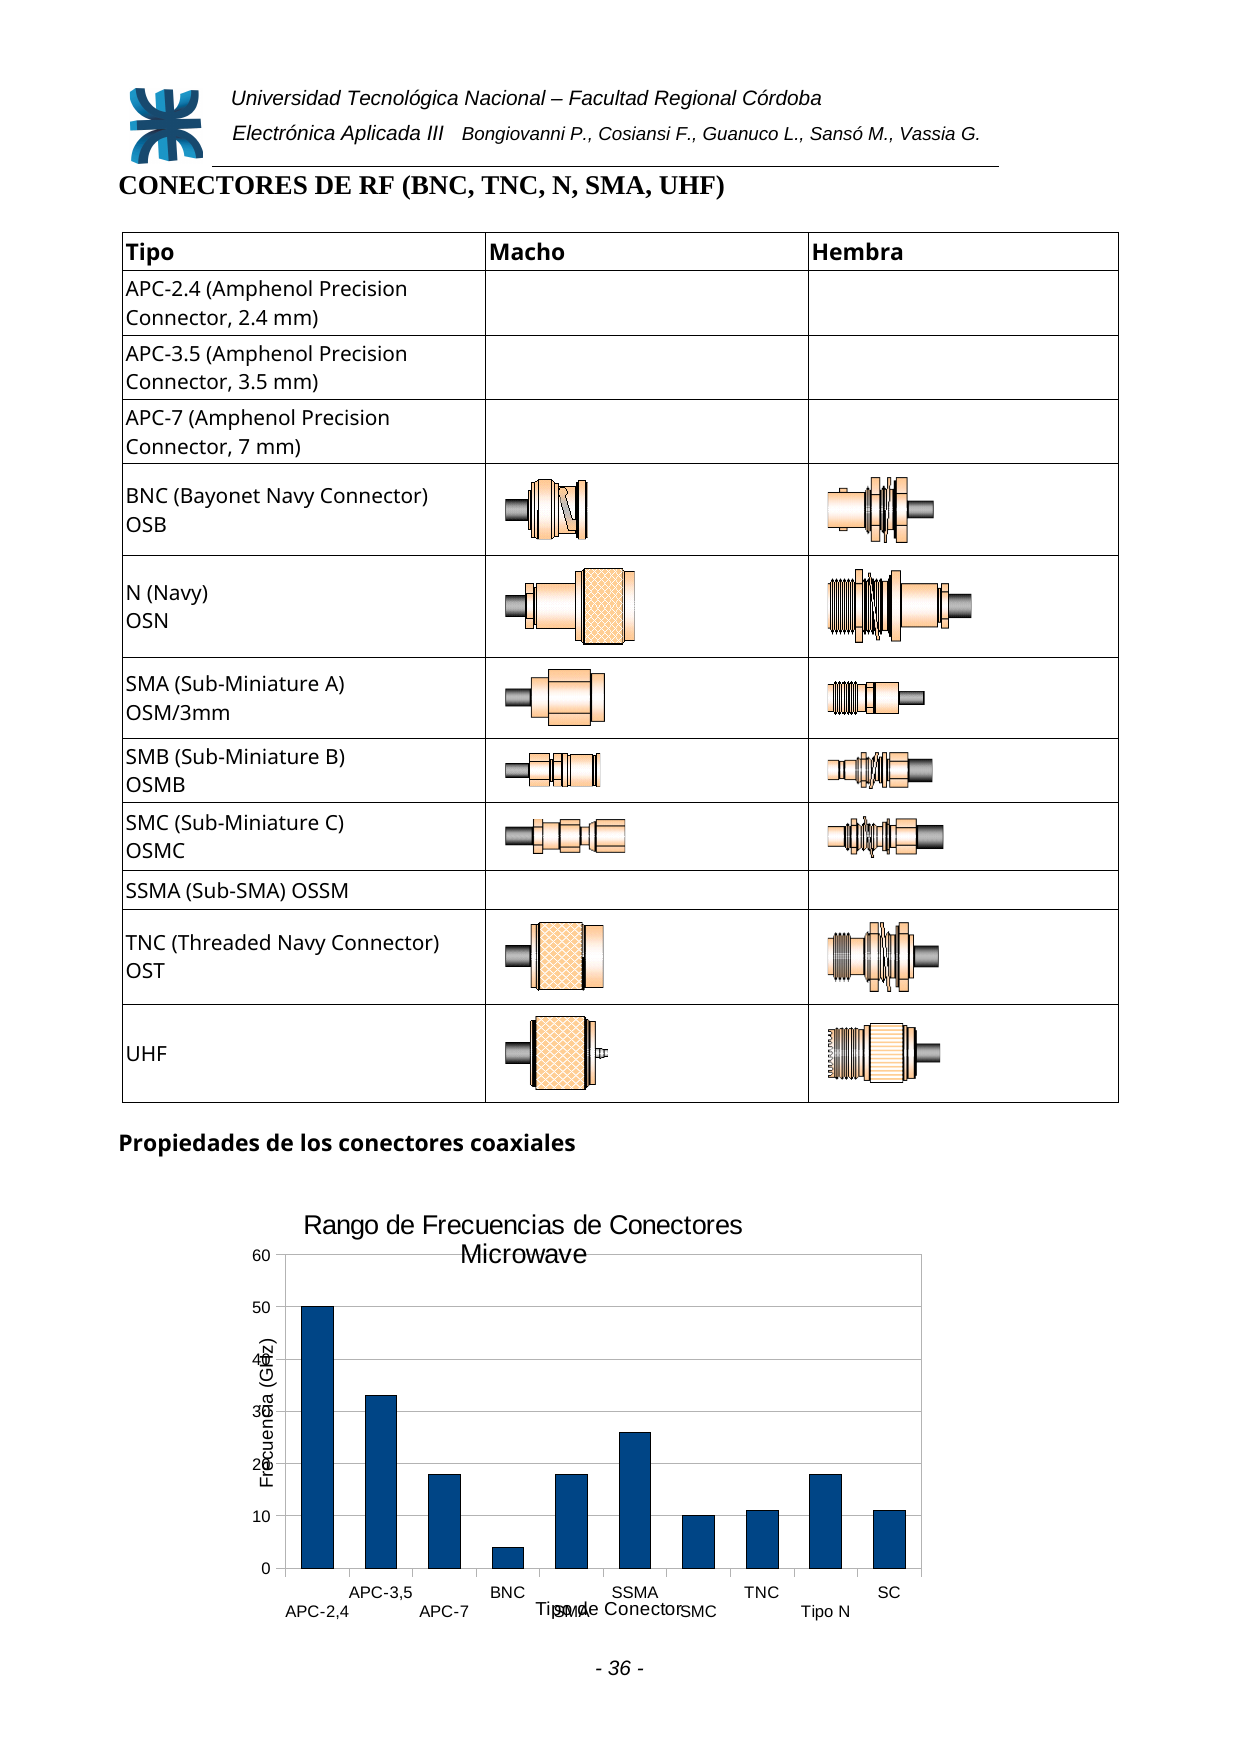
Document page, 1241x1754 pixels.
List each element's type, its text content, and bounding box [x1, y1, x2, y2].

table_cell BNC (Bayonet Navy Connector) OSB [123, 464, 485, 555]
picture [827, 815, 944, 858]
picture [505, 669, 605, 726]
table_cell SMC (Sub-Miniature C) OSMC [123, 803, 485, 870]
table_cell SMB (Sub-Miniature B) OSMB [123, 739, 485, 802]
picture [827, 569, 972, 643]
table_cell [486, 658, 808, 738]
table_cell [809, 658, 1118, 738]
table_cell APC-3.5 (Amphenol Precision Connector, 3.5 mm) [123, 336, 485, 399]
table_header Macho [486, 233, 808, 270]
table_cell APC-2.4 (Amphenol Precision Connector, 2.4 mm) [123, 271, 485, 334]
picture [505, 479, 588, 540]
picture [827, 681, 925, 715]
table_cell [809, 871, 1118, 909]
table_cell [486, 910, 808, 1004]
table_cell [486, 556, 808, 657]
picture [827, 922, 939, 992]
table_cell [486, 871, 808, 909]
table_cell N (Navy) OSN [123, 556, 485, 657]
table_cell [809, 271, 1118, 334]
table_cell [486, 1005, 808, 1102]
picture [827, 752, 933, 789]
table_cell [809, 803, 1118, 870]
table_cell [809, 464, 1118, 555]
table_cell [486, 400, 808, 463]
table_header Tipo [123, 233, 485, 270]
picture [505, 819, 626, 854]
picture [505, 922, 604, 991]
text CONECTORES DE RF (BNC, TNC, N, SMA, UHF) [118, 169, 1122, 201]
table_cell [809, 556, 1118, 657]
table_cell TNC (Threaded Navy Connector) OST [123, 910, 485, 1004]
table_header Hembra [809, 233, 1118, 270]
table_cell [486, 464, 808, 555]
picture [505, 1016, 608, 1090]
table_cell [809, 910, 1118, 1004]
picture [827, 476, 934, 543]
table_cell [486, 336, 808, 399]
picture [129, 88, 203, 164]
table_cell SMA (Sub-Miniature A) OSM/3mm [123, 658, 485, 738]
table_cell SSMA (Sub-SMA) OSSM [123, 871, 485, 909]
picture [505, 753, 601, 787]
text Propiedades de los conectores coaxiales [118, 1127, 1122, 1158]
picture [505, 568, 635, 645]
table_cell [809, 336, 1118, 399]
table_cell UHF [123, 1005, 485, 1102]
table_cell [809, 739, 1118, 802]
table_cell [809, 400, 1118, 463]
table_cell [486, 739, 808, 802]
picture [827, 1023, 941, 1083]
table_cell APC-7 (Amphenol Precision Connector, 7 mm) [123, 400, 485, 463]
table_cell [809, 1005, 1118, 1102]
table_cell [486, 803, 808, 870]
table_cell [486, 271, 808, 334]
